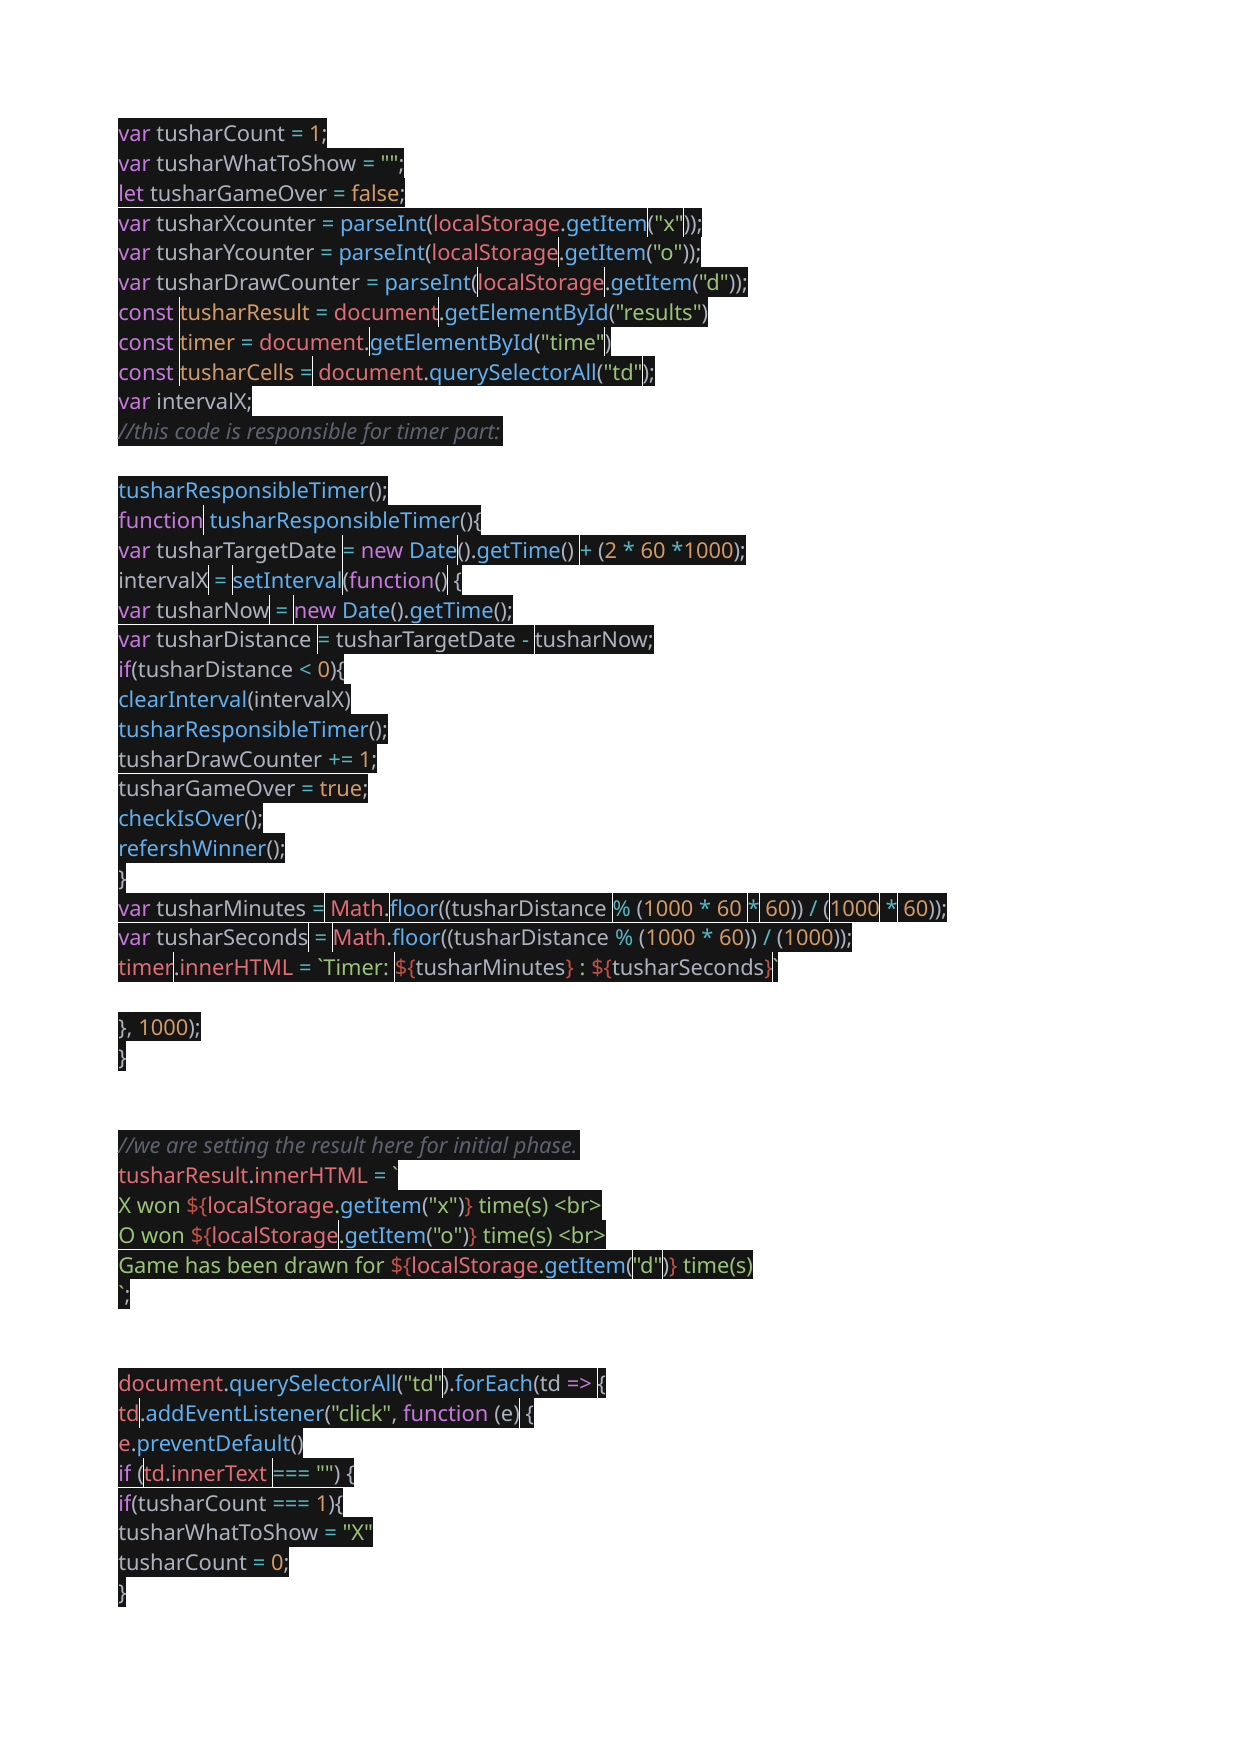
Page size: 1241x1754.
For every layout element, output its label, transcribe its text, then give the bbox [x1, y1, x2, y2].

text Game has been drawn for ${localStorage.getItem("d")} time(s) [118, 1249, 1122, 1279]
text } [118, 1577, 1122, 1607]
text tusharDrawCounter += 1; [118, 744, 1122, 773]
text checkIsOver(); [118, 803, 1122, 833]
text const tusharCells = document.querySelectorAll("td"); [118, 356, 1122, 386]
text var intervalX; [118, 386, 1122, 416]
text if(tusharDistance < 0){ [118, 654, 1122, 684]
text var tusharNow = new Date().getTime(); [118, 595, 1122, 624]
text } [118, 1041, 1122, 1071]
text var tusharDrawCounter = parseInt(localStorage.getItem("d")); [118, 267, 1122, 297]
text var tusharCount = 1; [118, 118, 1122, 148]
text var tusharMinutes = Math.floor((tusharDistance % (1000 * 60 * 60)) / (1000 * 60)); [118, 893, 1122, 922]
text if (td.innerText === "") { [118, 1458, 1122, 1487]
text var tusharWhatToShow = ""; [118, 148, 1122, 178]
text X won ${localStorage.getItem("x")} time(s) <br> [118, 1190, 1122, 1220]
text tusharCount = 0; [118, 1547, 1122, 1577]
text var tusharYcounter = parseInt(localStorage.getItem("o")); [118, 237, 1122, 267]
text const timer = document.getElementById("time") [118, 327, 1122, 356]
text timer.innerHTML = `Timer: ${tusharMinutes} : ${tusharSeconds}` [118, 952, 1122, 982]
text td.addEventListener("click", function (e) { [118, 1398, 1122, 1428]
text clearInterval(intervalX) [118, 684, 1122, 714]
text tusharResponsibleTimer(); [118, 476, 1122, 505]
text if(tusharCount === 1){ [118, 1487, 1122, 1517]
text const tusharResult = document.getElementById("results") [118, 297, 1122, 327]
text e.preventDefault() [118, 1428, 1122, 1458]
text } [118, 863, 1122, 893]
text tusharResponsibleTimer(); [118, 714, 1122, 744]
text var tusharTargetDate = new Date().getTime() + (2 * 60 *1000); [118, 535, 1122, 565]
text }, 1000); [118, 1012, 1122, 1041]
text tusharGameOver = true; [118, 773, 1122, 803]
text tusharResult.innerHTML = ` [118, 1160, 1122, 1190]
text let tusharGameOver = false; [118, 178, 1122, 207]
text intervalX = setInterval(function() { [118, 565, 1122, 595]
text refershWinner(); [118, 833, 1122, 863]
text `; [118, 1279, 1122, 1309]
text var tusharDistance = tusharTargetDate - tusharNow; [118, 624, 1122, 654]
text //we are setting the result here for initial phase. [118, 1130, 1122, 1160]
text document.querySelectorAll("td").forEach(td => { [118, 1368, 1122, 1398]
text tusharWhatToShow = "X" [118, 1517, 1122, 1547]
text function tusharResponsibleTimer(){ [118, 505, 1122, 535]
text O won ${localStorage.getItem("o")} time(s) <br> [118, 1220, 1122, 1249]
text //this code is responsible for timer part: [118, 416, 1122, 446]
text var tusharXcounter = parseInt(localStorage.getItem("x")); [118, 207, 1122, 237]
text var tusharSeconds = Math.floor((tusharDistance % (1000 * 60)) / (1000)); [118, 922, 1122, 952]
